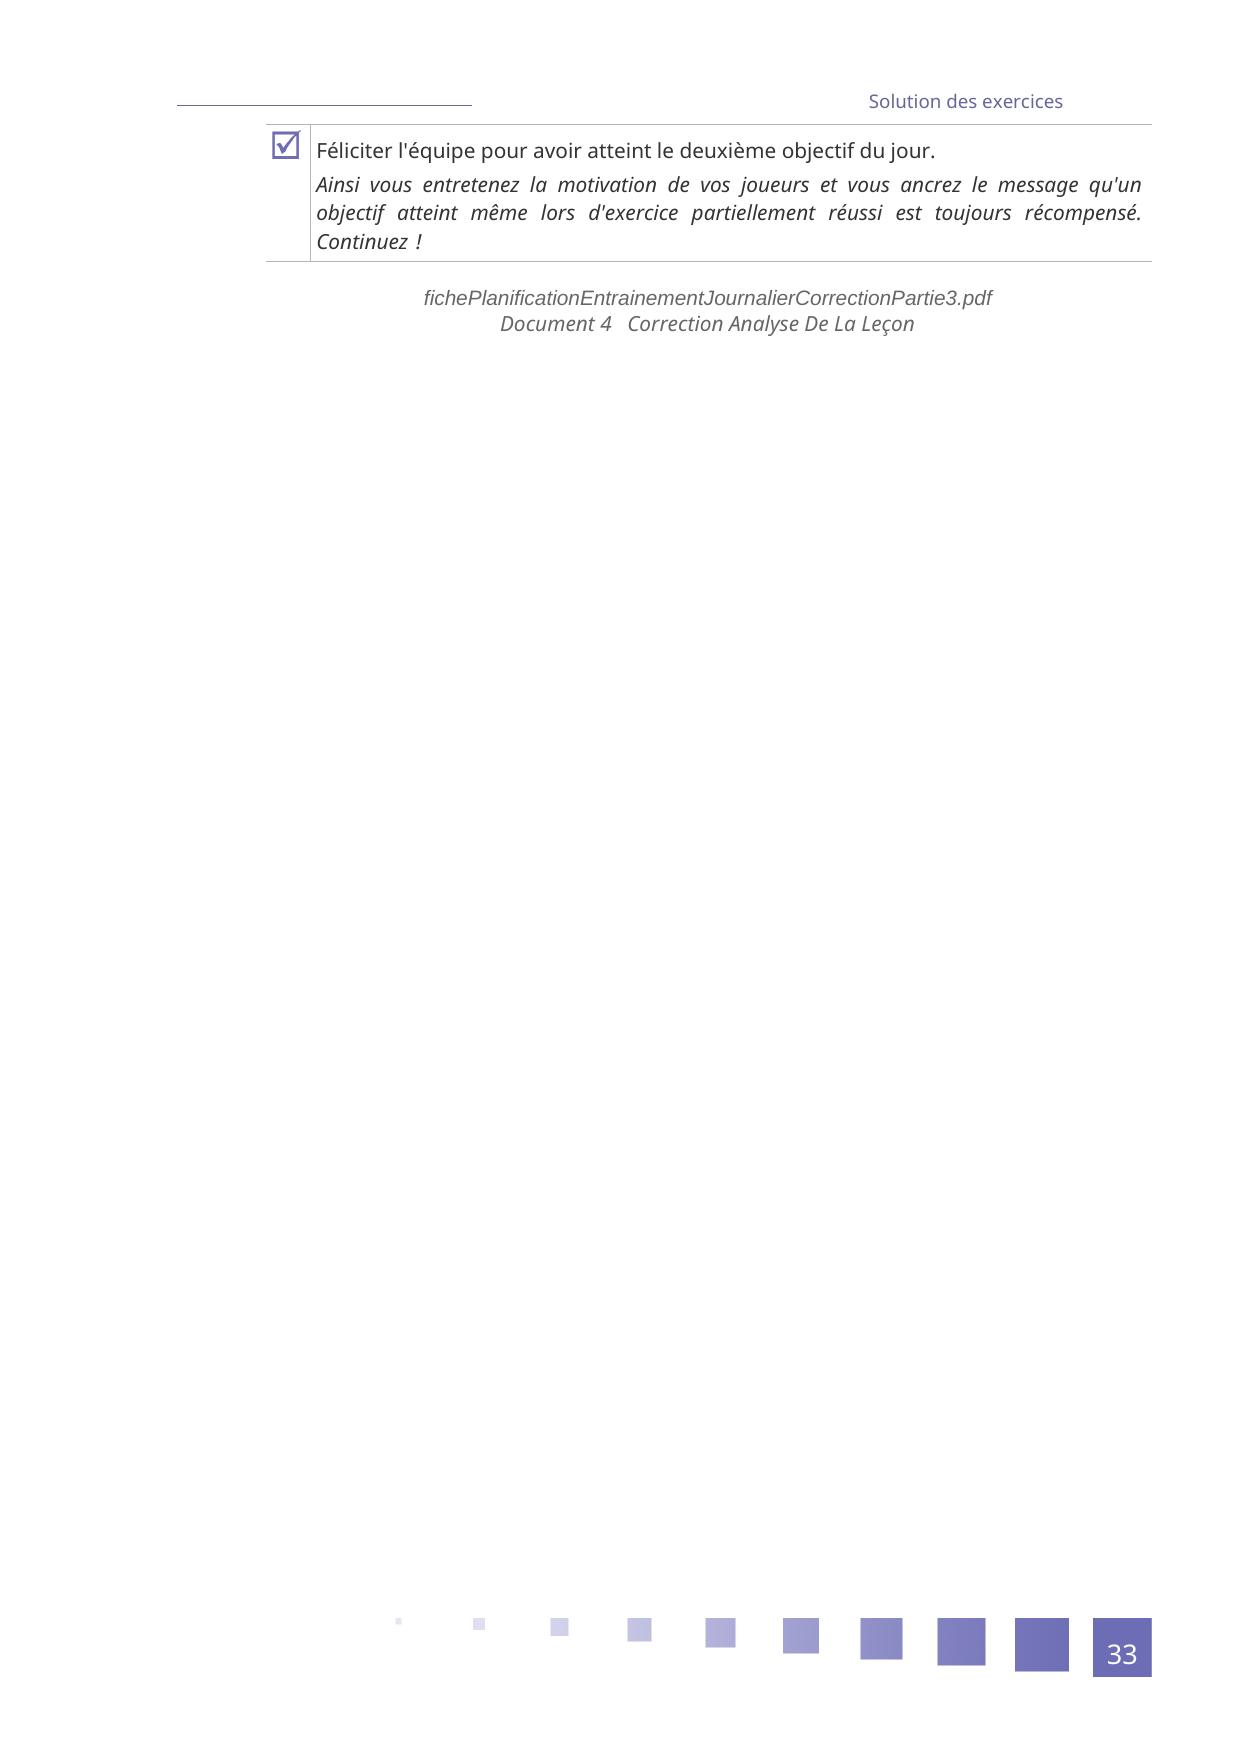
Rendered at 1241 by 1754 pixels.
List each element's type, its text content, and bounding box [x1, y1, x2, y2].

picture [271, 129, 301, 160]
text fichePlanificationEntrainementJournalierCorrectionPartie3.pdf [301, 286, 1116, 309]
picture [351, 1618, 1152, 1678]
table_cell [266, 125, 310, 261]
title Document 4 Correction Analyse De La Leçon [266, 309, 1152, 338]
table_cell Féliciter l'équipe pour avoir atteint le deuxième objectif du jour. Ainsi vous entretenez la motivation de vos joueurs et vous ancrez le message qu'un objectif atteint même lors d'exercice partiellement réussi est toujours récompensé. Continuez ! [311, 125, 1152, 261]
